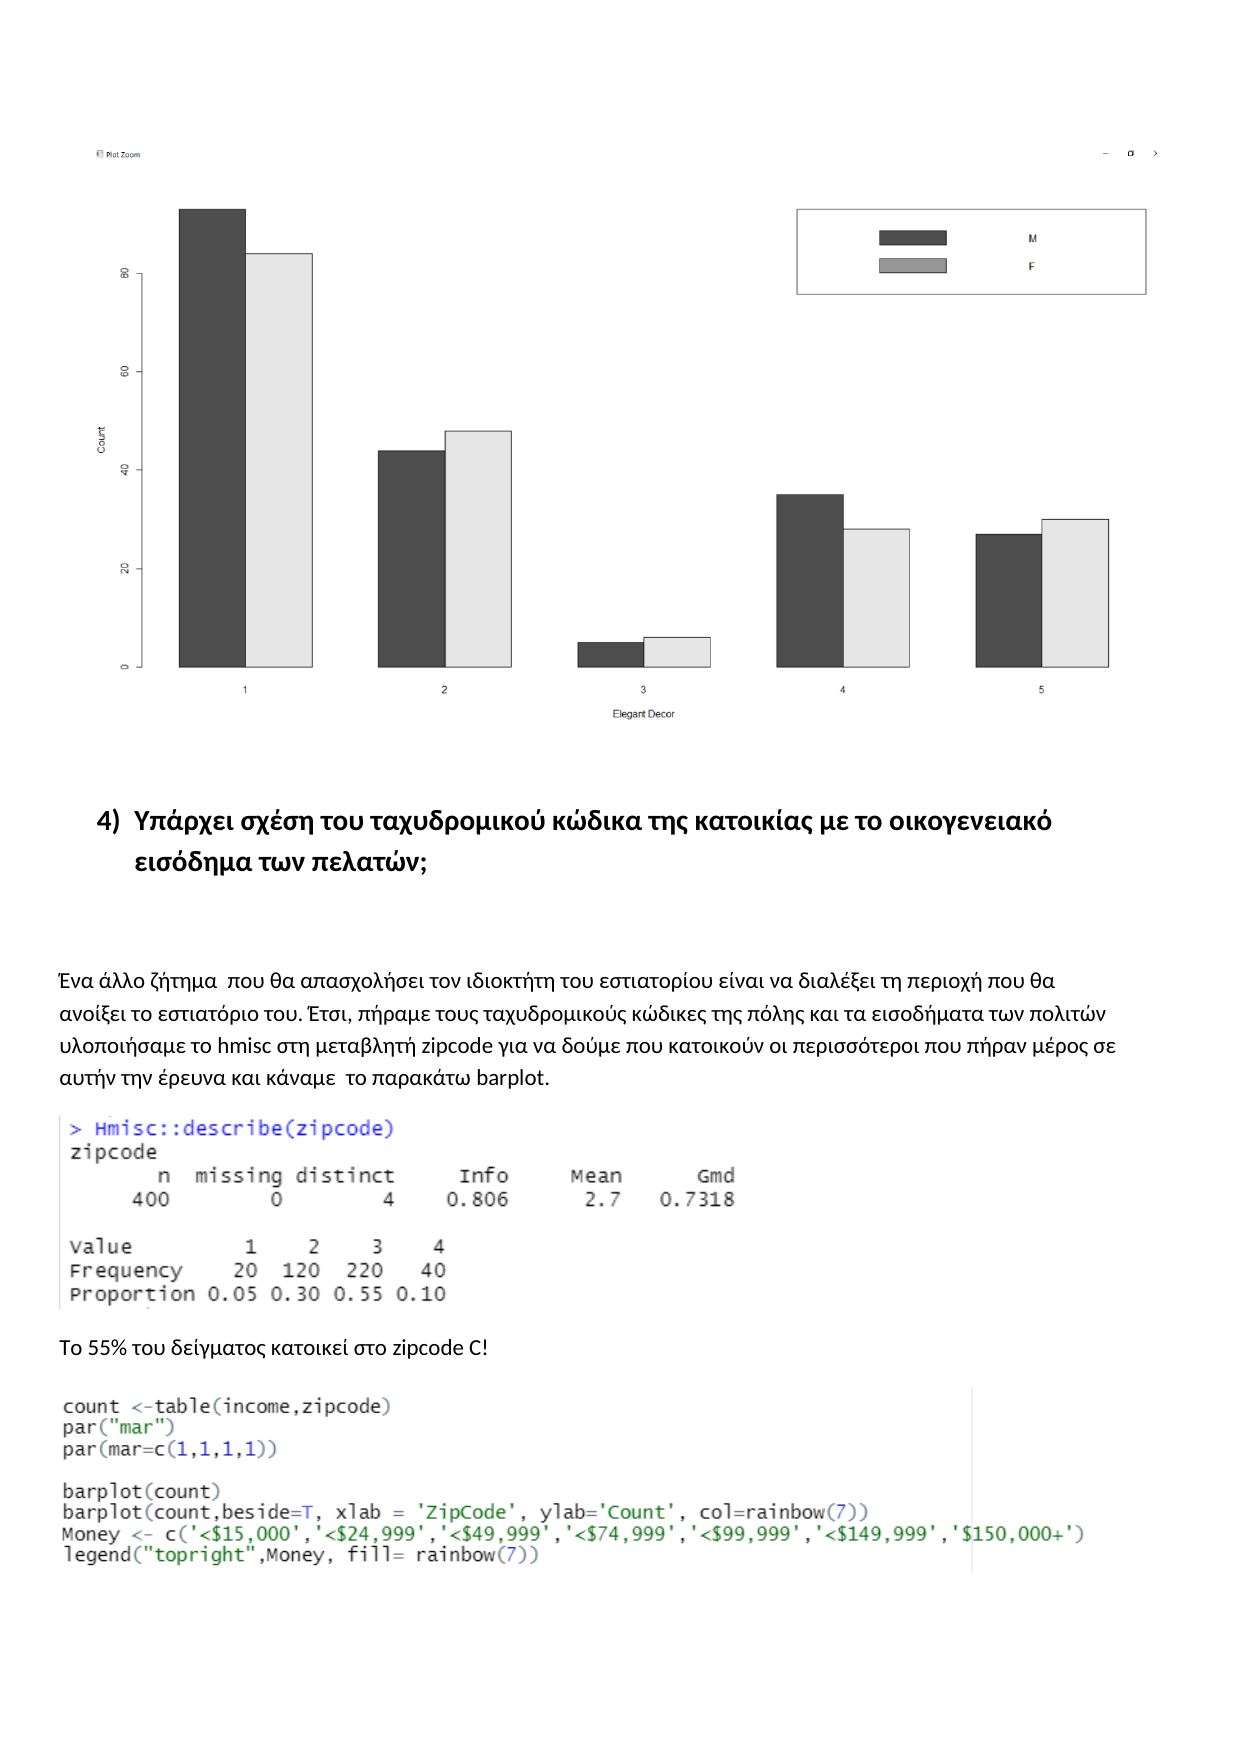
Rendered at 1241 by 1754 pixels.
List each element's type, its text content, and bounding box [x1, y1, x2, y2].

text Ένα άλλο ζήτημα που θα απασχολήσει τον ιδιοκτήτη του εστιατορίου είναι να διαλέξει τη περιοχή που θα ανοίξει το εστιατόριο του. Έτσι, πήραμε τους ταχυδρομικούς κώδικες της πόλης και τα εισοδήματα των πολιτών υλοποιήσαμε το hmisc στη μεταβλητή zipcode για να δούμε που κατοικούν οι περισσότεροι που πήραν μέρος σε αυτήν την έρευνα και κάναμε το παρακάτω barplot. [59, 966, 1122, 1091]
text Το 55% του δείγματος κατοικεί στο zipcode C! [59, 1333, 1122, 1361]
list Υπάρχει σχέση του ταχυδρομικού κώδικα της κατοικίας με το οικογενειακό εισόδημα των πελατών; [97, 802, 1122, 878]
